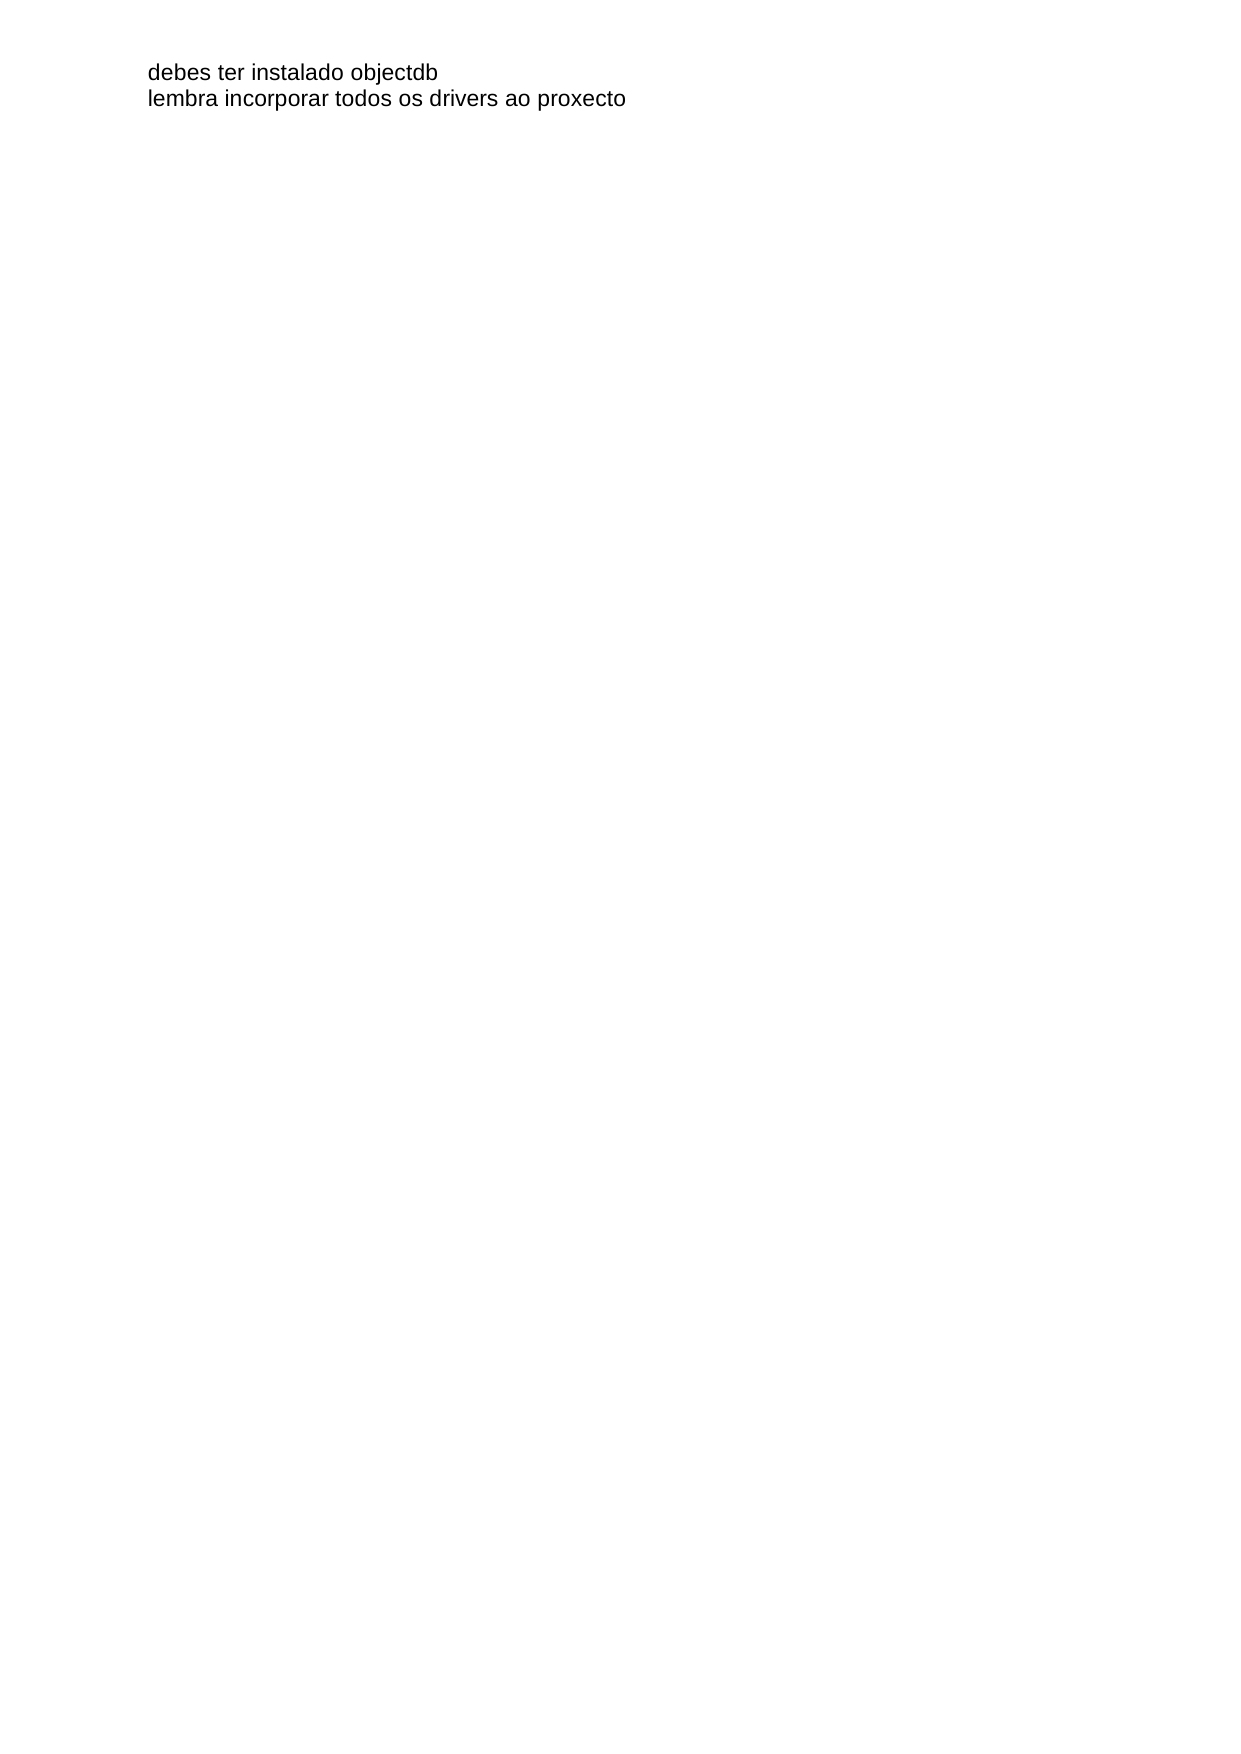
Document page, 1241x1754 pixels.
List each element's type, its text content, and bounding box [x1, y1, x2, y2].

text debes ter instalado objectdb [148, 59, 1169, 85]
text lembra incorporar todos os drivers ao proxecto [148, 85, 1169, 111]
